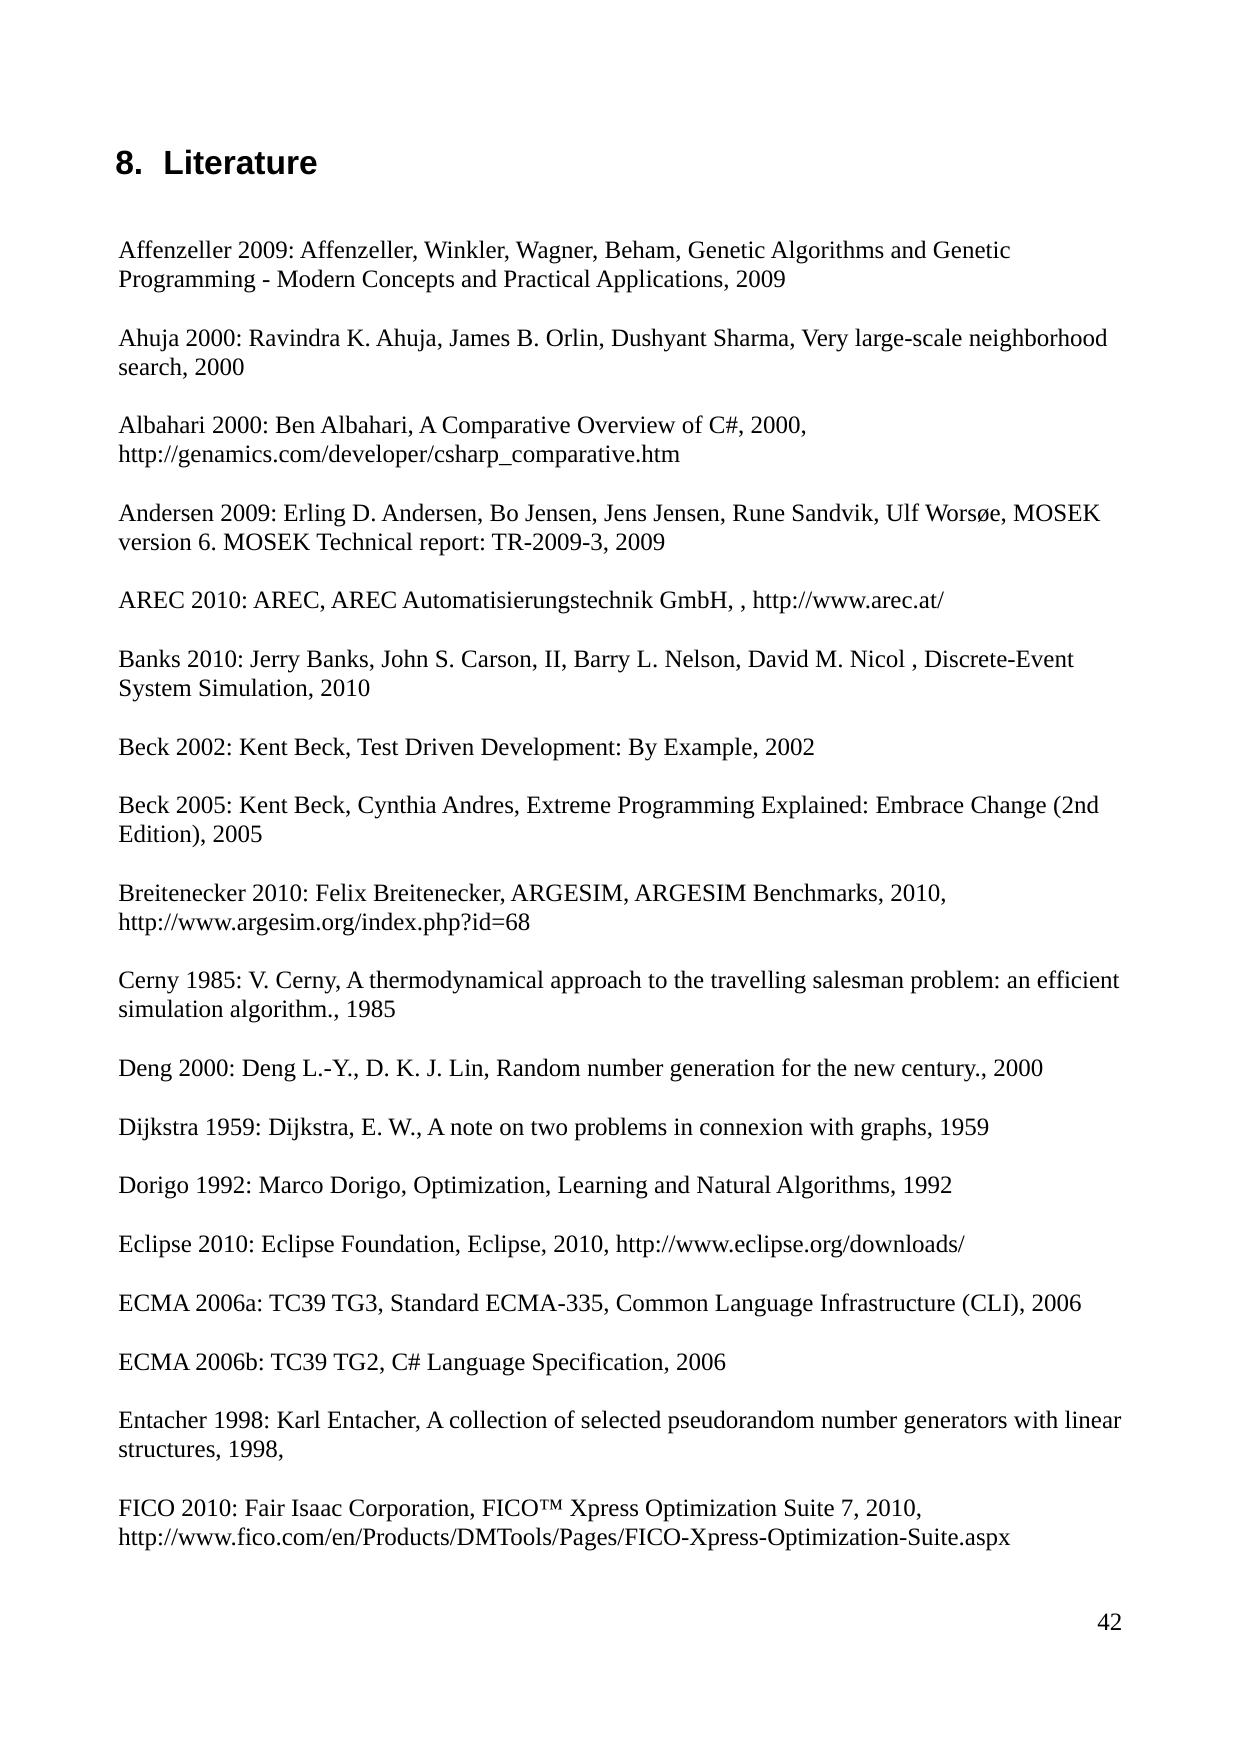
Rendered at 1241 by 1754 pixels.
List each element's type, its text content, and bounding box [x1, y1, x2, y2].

text Dorigo 1992: Marco Dorigo, Optimization, Learning and Natural Algorithms, 1992 [118, 1171, 1122, 1199]
text Entacher 1998: Karl Entacher, A collection of selected pseudorandom number generators with linear structures, 1998, [118, 1406, 1122, 1463]
text AREC 2010: AREC, AREC Automatisierungstechnik GmbH, , http://www.arec.at/ [118, 586, 1122, 614]
text Affenzeller 2009: Affenzeller, Winkler, Wagner, Beham, Genetic Algorithms and Genetic Programming - Modern Concepts and Practical Applications, 2009 [118, 236, 1122, 293]
text Dijkstra 1959: Dijkstra, E. W., A note on two problems in connexion with graphs, 1959 [118, 1112, 1122, 1141]
text Ahuja 2000: Ravindra K. Ahuja, James B. Orlin, Dushyant Sharma, Very large-scale neighborhood search, 2000 [118, 323, 1122, 381]
text Eclipse 2010: Eclipse Foundation, Eclipse, 2010, http://www.eclipse.org/downloads/ [118, 1229, 1122, 1258]
text Breitenecker 2010: Felix Breitenecker, ARGESIM, ARGESIM Benchmarks, 2010, http://www.argesim.org/index.php?id=68 [118, 878, 1122, 936]
text Andersen 2009: Erling D. Andersen, Bo Jensen, Jens Jensen, Rune Sandvik, Ulf Worsøe, MOSEK version 6. MOSEK Technical report: TR-2009-3, 2009 [118, 498, 1122, 556]
text Banks 2010: Jerry Banks, John S. Carson, II, Barry L. Nelson, David M. Nicol , Discrete-Event System Simulation, 2010 [118, 644, 1122, 702]
text Beck 2002: Kent Beck, Test Driven Development: By Example, 2002 [118, 732, 1122, 761]
text Deng 2000: Deng L.-Y., D. K. J. Lin, Random number generation for the new century., 2000 [118, 1053, 1122, 1082]
text Albahari 2000: Ben Albahari, A Comparative Overview of C#, 2000, http://genamics.com/developer/csharp_comparative.htm [118, 411, 1122, 468]
subtitle Literature [115, 143, 1122, 182]
text FICO 2010: Fair Isaac Corporation, FICO™ Xpress Optimization Suite 7, 2010, http://www.fico.com/en/Products/DMTools/Pages/FICO-Xpress-Optimization-Suite.aspx [118, 1493, 1122, 1551]
text ECMA 2006a: TC39 TG3, Standard ECMA-335, Common Language Infrastructure (CLI), 2006 [118, 1288, 1122, 1317]
text Cerny 1985: V. Cerny, A thermodynamical approach to the travelling salesman problem: an efficient simulation algorithm., 1985 [118, 966, 1122, 1023]
text ECMA 2006b: TC39 TG2, C# Language Specification, 2006 [118, 1347, 1122, 1376]
text Beck 2005: Kent Beck, Cynthia Andres, Extreme Programming Explained: Embrace Change (2nd Edition), 2005 [118, 791, 1122, 848]
